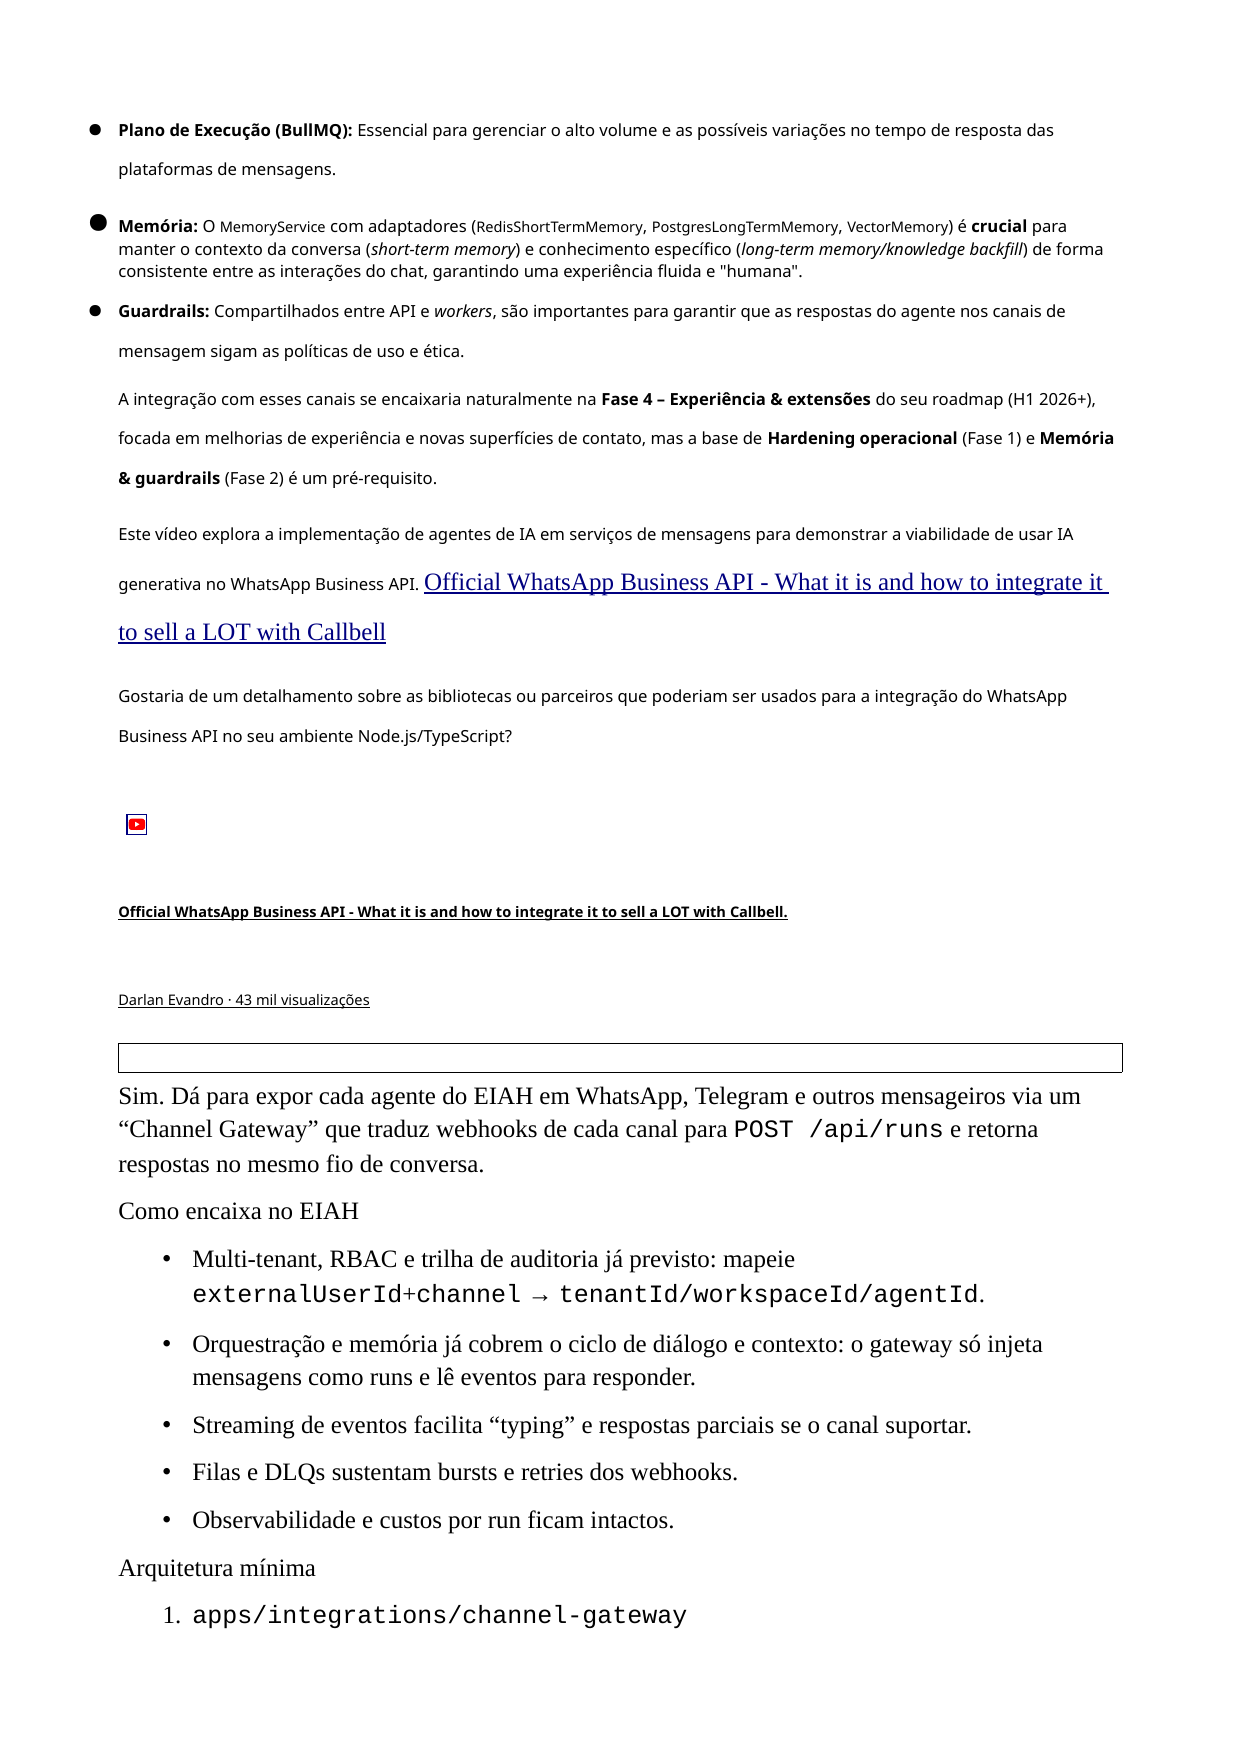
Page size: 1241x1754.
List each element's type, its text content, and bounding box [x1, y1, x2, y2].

list Orquestração e memória já cobrem o ciclo de diálogo e contexto: o gateway só injeta mensagens como runs e lê eventos para responder. [162, 1329, 1122, 1391]
text Este vídeo explora a implementação de agentes de IA em serviços de mensagens para demonstrar a viabilidade de usar IA generativa no WhatsApp Business API. Official WhatsApp Business API - What it is and how to integrate it to sell a LOT with Callbell [118, 523, 1122, 646]
text Darlan Evandro · 43 mil visualizações [118, 989, 1122, 1010]
list Streaming de eventos facilita “typing” e respostas parciais se o canal suportar. [162, 1410, 1122, 1438]
list Plano de Execução (BullMQ): Essencial para gerenciar o alto volume e as possíveis variações no tempo de resposta das plataformas de mensagens. [118, 118, 1122, 181]
list Observabilidade e custos por run ficam intactos. [162, 1505, 1122, 1534]
text A integração com esses canais se encaixaria naturalmente na Fase 4 – Experiência & extensões do seu roadmap (H1 2026+), focada em melhorias de experiência e novas superfícies de contato, mas a base de Hardening operacional (Fase 1) e Memória & guardrails (Fase 2) é um pré-requisito. [118, 387, 1122, 489]
list Memória: O MemoryService com adaptadores (RedisShortTermMemory, PostgresLongTermMemory, VectorMemory) é crucial para manter o contexto da conversa (short-term memory) e conhecimento específico (long-term memory/knowledge backfill) de forma consistente entre as interações do chat, garantindo uma experiência fluida e "humana". [118, 214, 1122, 283]
text Official WhatsApp Business API - What it is and how to integrate it to sell a LOT with Callbell. [118, 901, 1122, 922]
list Guardrails: Compartilhados entre API e workers, são importantes para garantir que as respostas do agente nos canais de mensagem sigam as políticas de uso e ética. [118, 299, 1122, 362]
list apps/integrations/channel-gateway [162, 1600, 1122, 1631]
list Multi-tenant, RBAC e trilha de auditoria já previsto: mapeie externalUserId+channel → tenantId/workspaceId/agentId. [162, 1244, 1122, 1310]
text Sim. Dá para expor cada agente do EIAH em WhatsApp, Telegram e outros mensageiros via um “Channel Gateway” que traduz webhooks de cada canal para POST /api/runs e retorna respostas no mesmo fio de conversa. [118, 1081, 1122, 1178]
list Filas e DLQs sustentam bursts e retries dos webhooks. [162, 1457, 1122, 1486]
text Arquitetura mínima [118, 1553, 1122, 1581]
text Gostaria de um detalhamento sobre as bibliotecas ou parceiros que poderiam ser usados para a integração do WhatsApp Business API no seu ambiente Node.js/TypeScript? [118, 684, 1122, 747]
text Como encaixa no EIAH [118, 1196, 1122, 1225]
